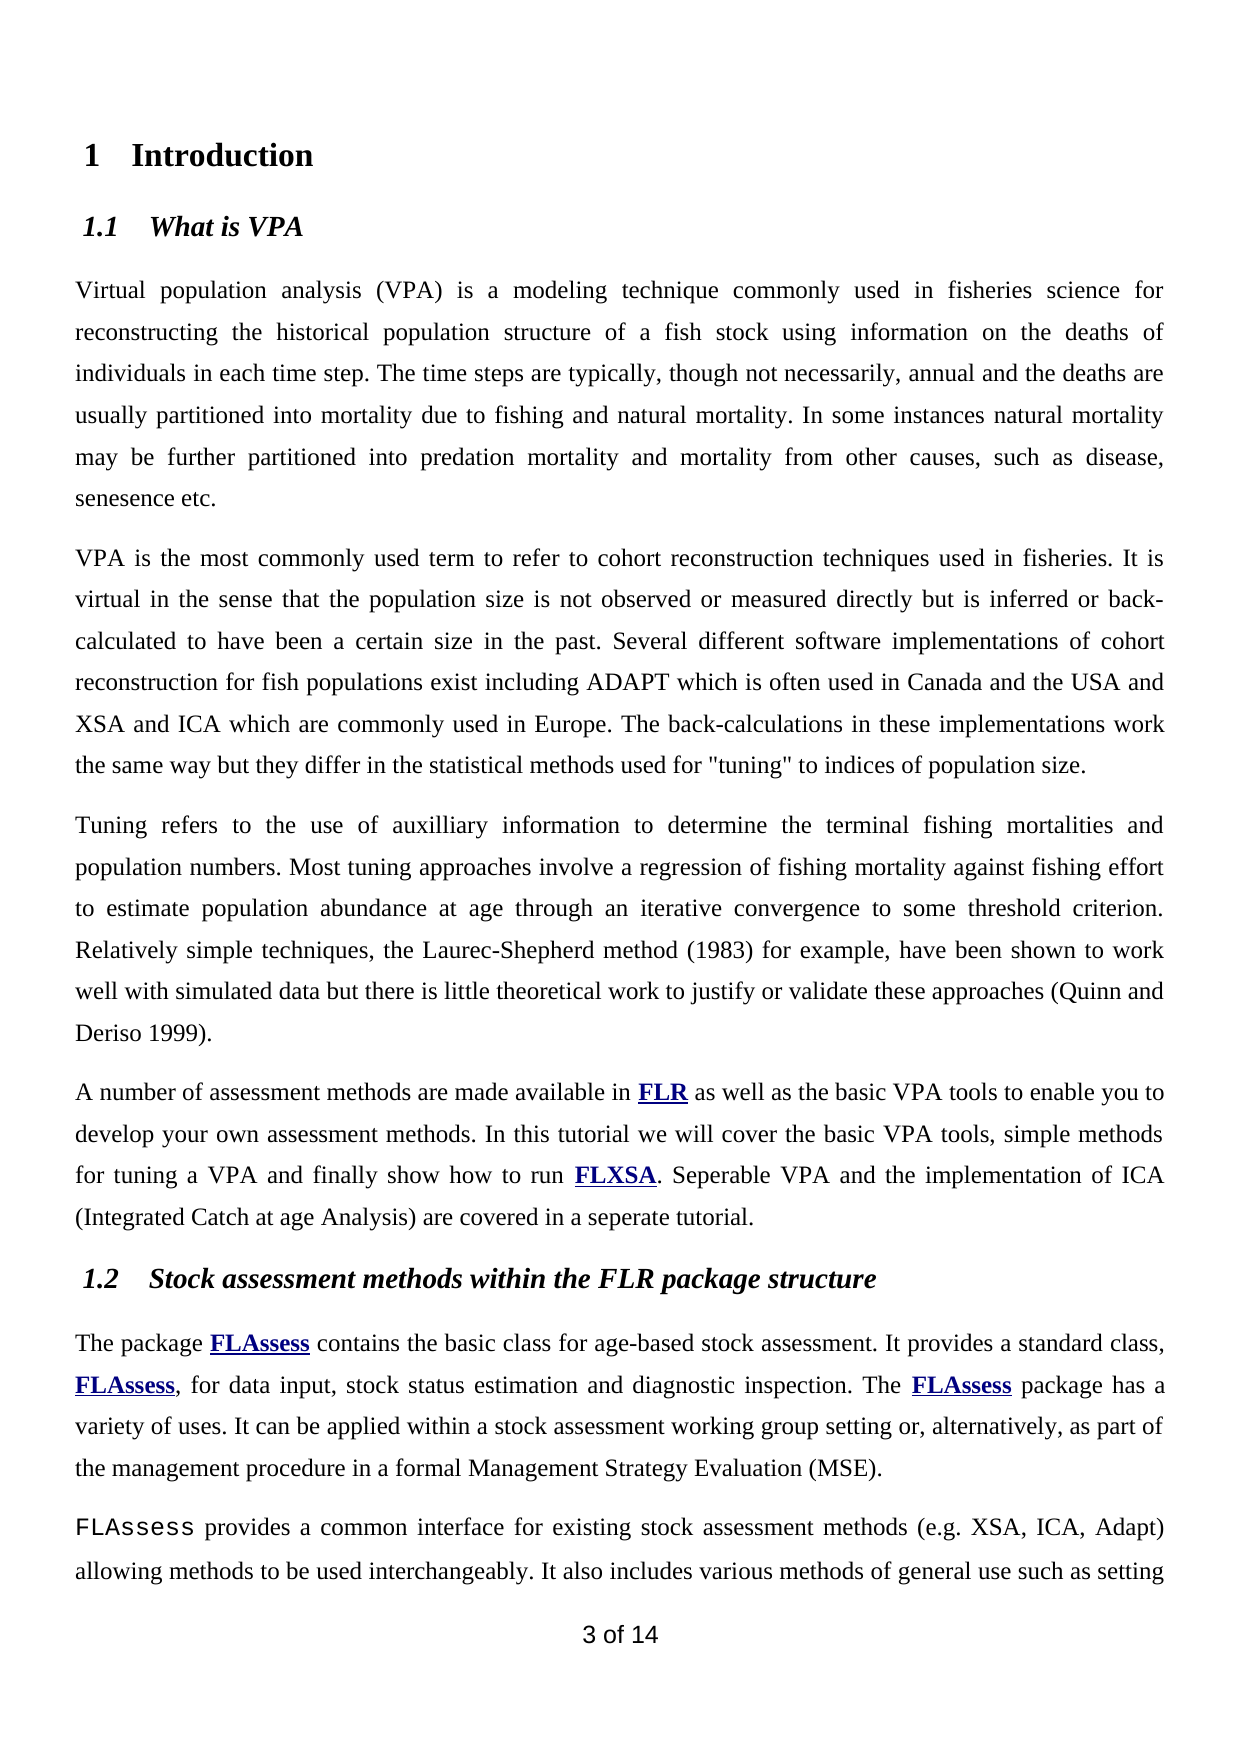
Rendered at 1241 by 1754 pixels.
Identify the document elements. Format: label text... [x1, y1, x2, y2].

text VPA is the most commonly used term to refer to cohort reconstruction techniques used in fisheries. It is virtual in the sense that the population size is not observed or measured directly but is inferred or back-calculated to have been a certain size in the past. Several different software implementations of cohort reconstruction for fish populations exist including ADAPT which is often used in Canada and the USA and XSA and ICA which are commonly used in Europe. The back-calculations in these implementations work the same way but they differ in the statistical methods used for "tuning" to indices of population size. [75, 544, 1166, 779]
text FLAssess provides a common interface for existing stock assessment methods (e.g. XSA, ICA, Adapt) allowing methods to be used interchangeably. It also includes various methods of general use such as setting [75, 1513, 1166, 1585]
text Tuning refers to the use of auxilliary information to determine the terminal fishing mortalities and population numbers. Most tuning approaches involve a regression of fishing mortality against fishing effort to estimate population abundance at age through an iterative convergence to some threshold criterion. Relatively simple techniques, the Laurec-Shepherd method (1983) for example, have been shown to work well with simulated data but there is little theoretical work to justify or validate these approaches (Quinn and Deriso 1999). [75, 811, 1166, 1047]
subtitle Stock assessment methods within the FLR package structure [75, 1263, 1166, 1295]
text Virtual population analysis (VPA) is a modeling technique commonly used in fisheries science for reconstructing the historical population structure of a fish stock using information on the deaths of individuals in each time step. The time steps are typically, though not necessarily, annual and the deaths are usually partitioned into mortality due to fishing and natural mortality. In some instances natural mortality may be further partitioned into predation mortality and mortality from other causes, such as disease, senesence etc. [75, 276, 1166, 512]
text A number of assessment methods are made available in FLR as well as the basic VPA tools to enable you to develop your own assessment methods. In this tutorial we will cover the basic VPA tools, simple methods for tuning a VPA and finally show how to run FLXSA. Seperable VPA and the implementation of ICA (Integrated Catch at age Analysis) are covered in a seperate tutorial. [75, 1078, 1166, 1231]
subtitle Introduction [75, 136, 1166, 173]
text The package FLAssess contains the basic class for age-based stock assessment. It provides a standard class, FLAssess, for data input, stock status estimation and diagnostic inspection. The FLAssess package has a variety of uses. It can be applied within a stock assessment working group setting or, alternatively, as part of the management procedure in a formal Management Strategy Evaluation (MSE). [75, 1329, 1166, 1482]
subtitle What is VPA [75, 210, 1166, 242]
